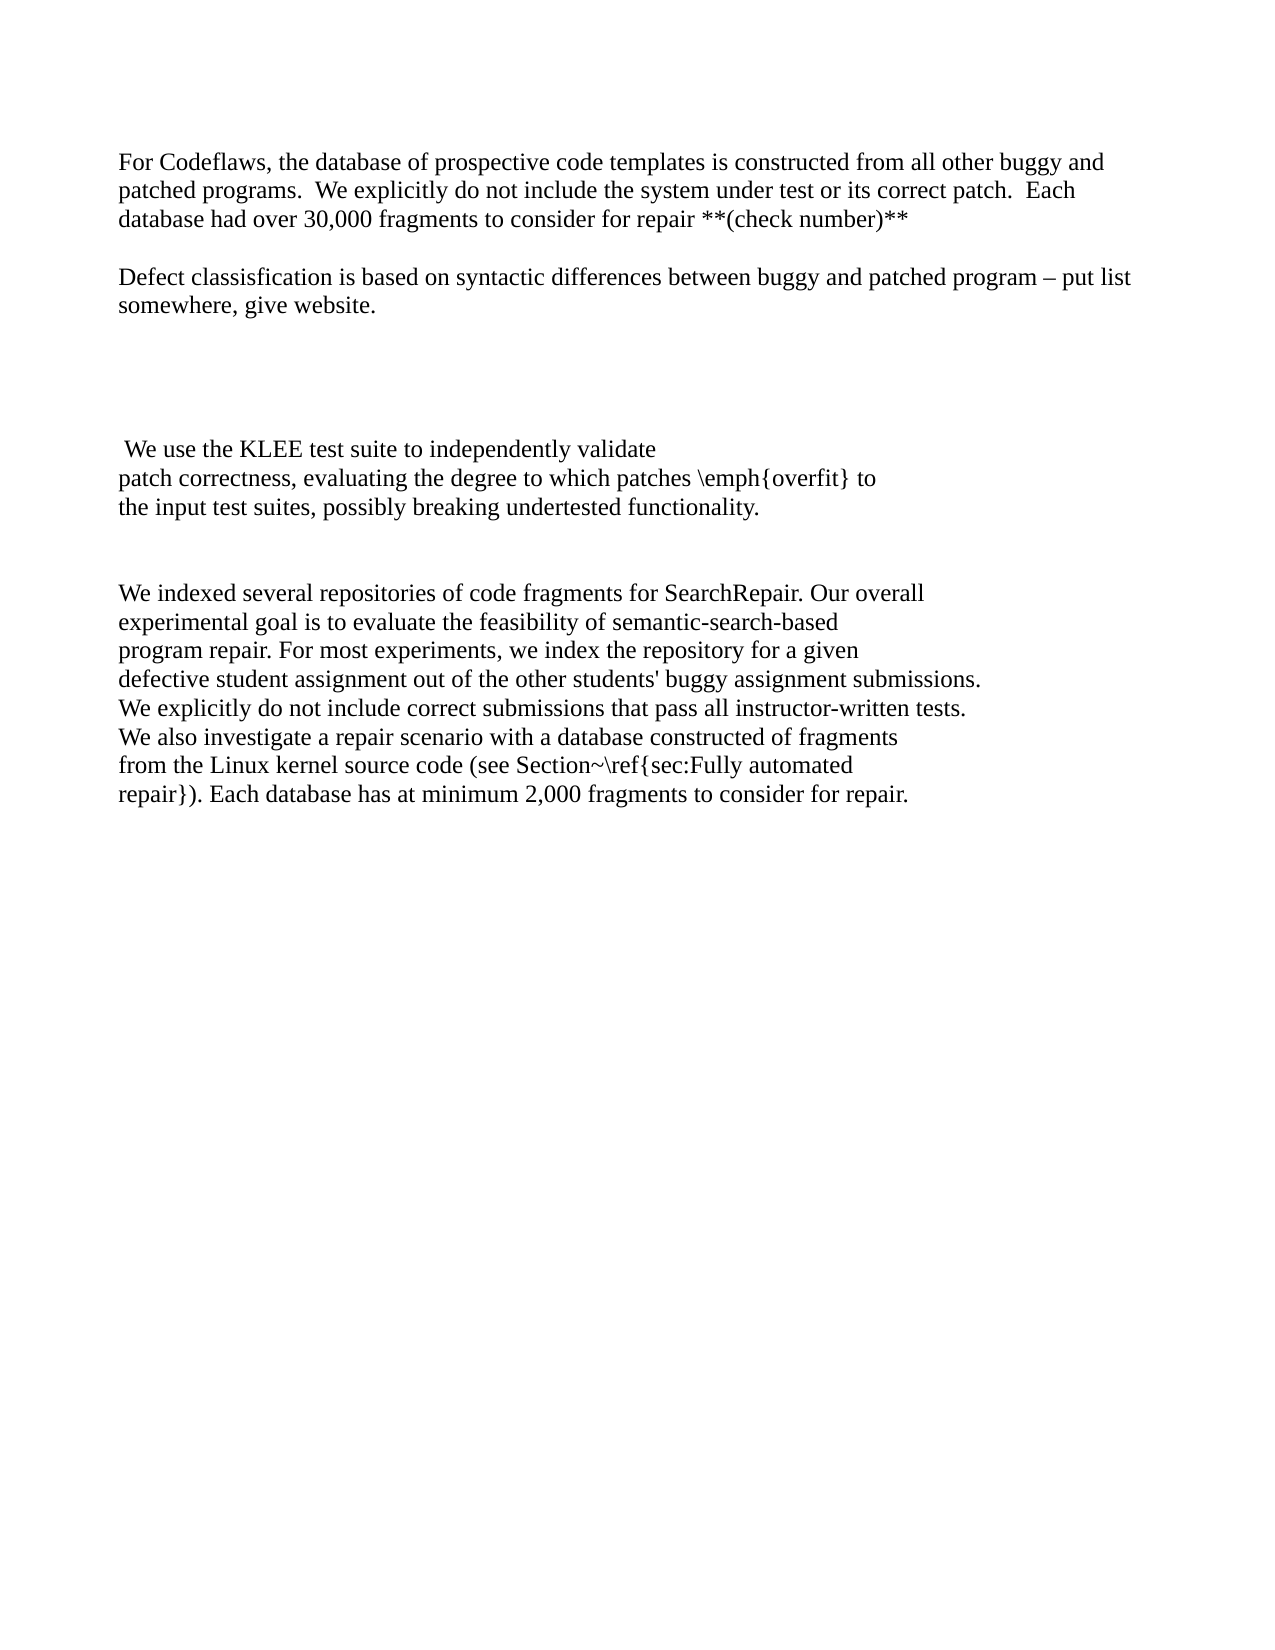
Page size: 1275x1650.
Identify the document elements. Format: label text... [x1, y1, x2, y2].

text We use the KLEE test suite to independently validate [118, 434, 1157, 463]
text program repair. For most experiments, we index the repository for a given [118, 636, 1157, 664]
text patch correctness, evaluating the degree to which patches \emph{overfit} to [118, 463, 1157, 492]
text repair}). Each database has at minimum 2,000 fragments to consider for repair. [118, 779, 1157, 808]
text defective student assignment out of the other students' buggy assignment submissions. [118, 664, 1157, 693]
text from the Linux kernel source code (see Section~\ref{sec:Fully automated [118, 751, 1157, 779]
text the input test suites, possibly breaking undertested functionality. [118, 492, 1157, 521]
text We indexed several repositories of code fragments for SearchRepair. Our overall [118, 578, 1157, 607]
text We explicitly do not include correct submissions that pass all instructor-written tests. [118, 693, 1157, 722]
text Defect classisfication is based on syntactic differences between buggy and patched program – put list somewhere, give website. [118, 262, 1157, 319]
text experimental goal is to evaluate the feasibility of semantic-search-based [118, 607, 1157, 636]
text We also investigate a repair scenario with a database constructed of fragments [118, 722, 1157, 751]
text For Codeflaws, the database of prospective code templates is constructed from all other buggy and patched programs. We explicitly do not include the system under test or its correct patch. Each database had over 30,000 fragments to consider for repair **(check number)** [118, 147, 1157, 233]
